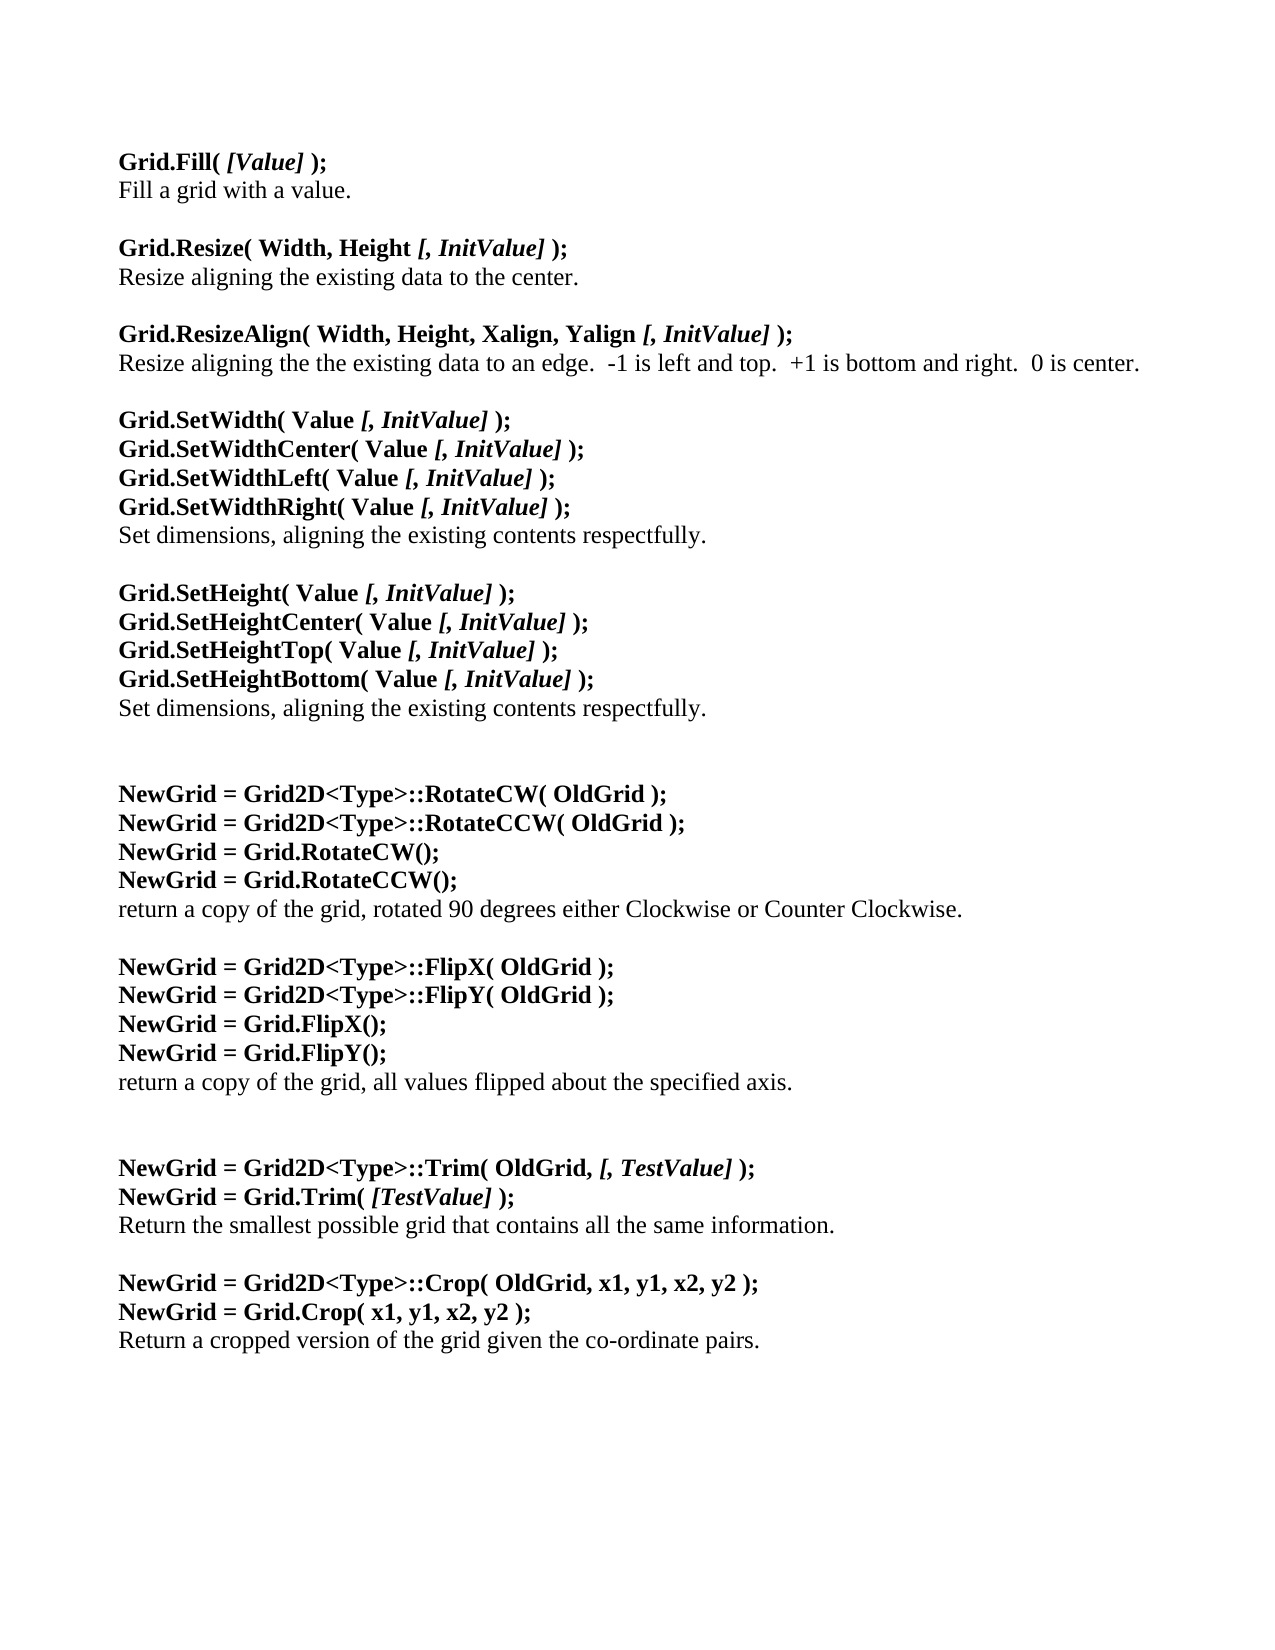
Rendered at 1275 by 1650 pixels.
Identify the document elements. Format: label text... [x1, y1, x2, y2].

text Return the smallest possible grid that contains all the same information. [118, 1211, 1157, 1239]
text Grid.SetHeightBottom( Value [, InitValue] ); [118, 664, 1157, 693]
text Grid.SetWidthLeft( Value [, InitValue] ); [118, 463, 1157, 492]
text Resize aligning the existing data to the center. [118, 262, 1157, 291]
text Grid.SetWidth( Value [, InitValue] ); [118, 406, 1157, 434]
text Grid.SetHeight( Value [, InitValue] ); [118, 578, 1157, 607]
text Grid.SetHeightCenter( Value [, InitValue] ); [118, 607, 1157, 636]
text Grid.SetHeightTop( Value [, InitValue] ); [118, 636, 1157, 664]
text Grid.SetWidthRight( Value [, InitValue] ); [118, 492, 1157, 521]
text Return a cropped version of the grid given the co-ordinate pairs. [118, 1326, 1157, 1354]
text NewGrid = Grid.FlipY(); [118, 1038, 1157, 1067]
text NewGrid = Grid2D<Type>::Trim( OldGrid, [, TestValue] ); [118, 1153, 1157, 1182]
text NewGrid = Grid.FlipX(); [118, 1009, 1157, 1038]
text Grid.ResizeAlign( Width, Height, Xalign, Yalign [, InitValue] ); [118, 319, 1157, 348]
text NewGrid = Grid2D<Type>::RotateCW( OldGrid ); [118, 779, 1157, 808]
text NewGrid = Grid.RotateCW(); [118, 837, 1157, 866]
text NewGrid = Grid2D<Type>::Crop( OldGrid, x1, y1, x2, y2 ); [118, 1268, 1157, 1297]
text Resize aligning the the existing data to an edge. -1 is left and top. +1 is bottom and right. 0 is center. [118, 348, 1157, 377]
text Grid.SetWidthCenter( Value [, InitValue] ); [118, 434, 1157, 463]
text return a copy of the grid, rotated 90 degrees either Clockwise or Counter Clockwise. [118, 894, 1157, 923]
text NewGrid = Grid2D<Type>::RotateCCW( OldGrid ); [118, 808, 1157, 837]
text NewGrid = Grid2D<Type>::FlipX( OldGrid ); [118, 952, 1157, 981]
text NewGrid = Grid.Crop( x1, y1, x2, y2 ); [118, 1297, 1157, 1326]
text Grid.Fill( [Value] ); [118, 147, 1157, 176]
text NewGrid = Grid.RotateCCW(); [118, 866, 1157, 894]
text Set dimensions, aligning the existing contents respectfully. [118, 521, 1157, 549]
text NewGrid = Grid2D<Type>::FlipY( OldGrid ); [118, 981, 1157, 1009]
text Grid.Resize( Width, Height [, InitValue] ); [118, 233, 1157, 262]
text return a copy of the grid, all values flipped about the specified axis. [118, 1067, 1157, 1096]
text Set dimensions, aligning the existing contents respectfully. [118, 693, 1157, 722]
text NewGrid = Grid.Trim( [TestValue] ); [118, 1182, 1157, 1211]
text Fill a grid with a value. [118, 176, 1157, 204]
